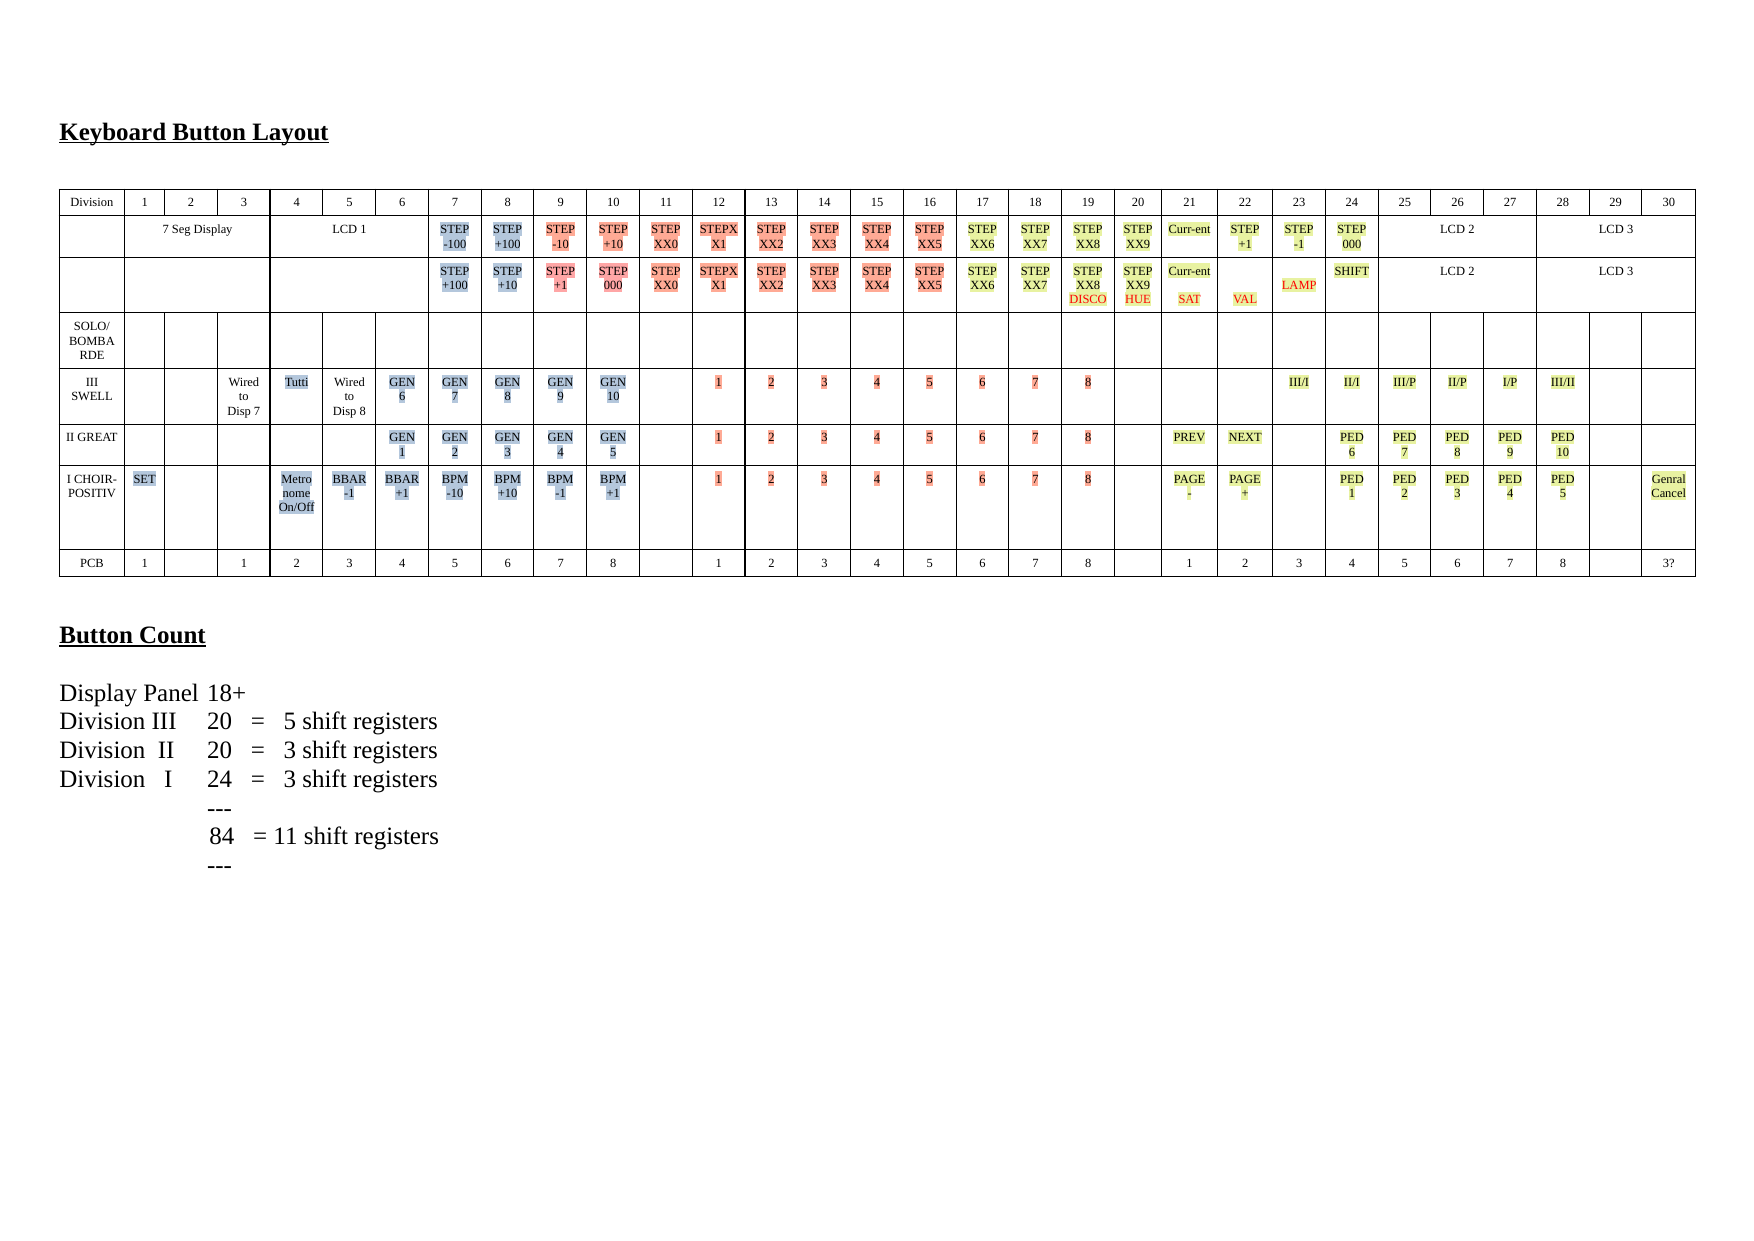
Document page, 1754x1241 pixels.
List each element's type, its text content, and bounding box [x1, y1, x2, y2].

text 84 = 11 shift registers [59, 821, 1695, 850]
table_cell STEP +1 [534, 258, 586, 312]
table_cell [1590, 369, 1641, 423]
table_cell PCB [60, 550, 124, 576]
table_cell GEN 5 [587, 425, 639, 465]
table_cell STEP XX6 [957, 216, 1008, 257]
table_cell STEP -10 [534, 216, 586, 257]
table_cell [1218, 369, 1272, 423]
table_cell GEN 4 [534, 425, 586, 465]
table_cell [1115, 550, 1161, 576]
table_cell 4 [376, 550, 428, 576]
table_cell PREV [1162, 425, 1217, 465]
table_cell 7 [1009, 369, 1061, 423]
table_cell [1642, 425, 1695, 465]
table_cell STEP XX4 [851, 258, 903, 312]
table_cell 6 [1431, 550, 1483, 576]
table_cell [1590, 550, 1641, 576]
text Keyboard Button Layout [59, 117, 1695, 145]
table_header 27 [1484, 190, 1536, 215]
table_cell 8 [1062, 369, 1114, 423]
table_cell PED 2 [1379, 466, 1430, 549]
table_cell 5 [1379, 550, 1430, 576]
table_cell 1 [693, 425, 744, 465]
table_cell 7 [1009, 425, 1061, 465]
table_cell STEP XX5 [904, 216, 956, 257]
table_cell [323, 425, 375, 465]
table_cell 8 [587, 550, 639, 576]
table_cell [1590, 466, 1641, 549]
table_cell [1537, 313, 1589, 368]
table_cell [1642, 313, 1695, 368]
table_cell [640, 550, 692, 576]
table_header 20 [1115, 190, 1161, 215]
table_cell [798, 313, 850, 368]
table_cell [376, 313, 428, 368]
table_cell 5 [904, 425, 956, 465]
table_cell Tutti [271, 369, 322, 423]
table_cell PAGE + [1218, 466, 1272, 549]
table_cell [1379, 313, 1430, 368]
table_cell 2 [1218, 550, 1272, 576]
table_header 26 [1431, 190, 1483, 215]
table_cell PED 4 [1484, 466, 1536, 549]
table_cell PED 8 [1431, 425, 1483, 465]
table_cell [957, 313, 1008, 368]
table_cell 4 [851, 550, 903, 576]
table_header 10 [587, 190, 639, 215]
table_cell Curr-ent [1162, 216, 1217, 257]
table_cell STEP XX6 [957, 258, 1008, 312]
table_cell PED 6 [1326, 425, 1378, 465]
table_header 3 [218, 190, 269, 215]
table_cell 1 [125, 550, 164, 576]
table_header 18 [1009, 190, 1061, 215]
table_header 12 [693, 190, 744, 215]
table_cell GEN 10 [587, 369, 639, 423]
table_cell 2 [746, 369, 797, 423]
table_cell STEP XX8 DISCO [1062, 258, 1114, 312]
table_cell LCD 3 [1537, 216, 1695, 257]
table_cell 4 [851, 466, 903, 549]
table_cell STEP XX9 [1115, 216, 1161, 257]
table_cell BBAR -1 [323, 466, 375, 549]
table_cell 5 [429, 550, 481, 576]
table_cell STEP -1 [1273, 216, 1325, 257]
table_cell STEP XX3 [798, 258, 850, 312]
table_cell 7 [1484, 550, 1536, 576]
table_cell STEP XX7 [1009, 216, 1061, 257]
table_cell [125, 258, 269, 312]
table_cell Metro nome On/Off [271, 466, 322, 549]
table_cell LCD 1 [271, 216, 428, 257]
table_cell 2 [746, 550, 797, 576]
table_cell Curr-ent SAT [1162, 258, 1217, 312]
table_cell STEP XX3 [798, 216, 850, 257]
table_cell [1431, 313, 1483, 368]
table_cell STEP XX9 HUE [1115, 258, 1161, 312]
table_header 11 [640, 190, 692, 215]
table_cell STEP XX8 [1062, 216, 1114, 257]
table_cell SET [125, 466, 164, 549]
table_cell [640, 466, 692, 549]
table_cell [218, 425, 269, 465]
table_cell 3 [798, 466, 850, 549]
table_cell [746, 313, 797, 368]
table_cell STEP +1 [1218, 216, 1272, 257]
table_cell [165, 313, 217, 368]
table_cell PED 5 [1537, 466, 1589, 549]
table_cell Genral Cancel [1642, 466, 1695, 549]
table_header 19 [1062, 190, 1114, 215]
table_cell [1115, 369, 1161, 423]
table_cell 7 [1009, 550, 1061, 576]
table_header 16 [904, 190, 956, 215]
table_cell III/I [1273, 369, 1325, 423]
table_cell [165, 369, 217, 423]
table_cell [1062, 313, 1114, 368]
table_cell BPM +1 [587, 466, 639, 549]
table_cell 1 [693, 369, 744, 423]
table_cell GEN 9 [534, 369, 586, 423]
table_cell [218, 466, 269, 549]
table_cell NEXT [1218, 425, 1272, 465]
table_header 28 [1537, 190, 1589, 215]
table_cell STEP XX2 [746, 216, 797, 257]
text Display Panel 18+ [59, 678, 1695, 706]
table_cell 3 [798, 550, 850, 576]
table_cell II GREAT [60, 425, 124, 465]
table_cell 7 [534, 550, 586, 576]
table_cell [640, 425, 692, 465]
table_cell 7 [1009, 466, 1061, 549]
table_cell [1115, 466, 1161, 549]
table_cell 6 [482, 550, 533, 576]
text Division II 20 = 3 shift registers [59, 735, 1695, 764]
table_header 23 [1273, 190, 1325, 215]
table_cell [323, 313, 375, 368]
table_cell 2 [271, 550, 322, 576]
table_header 30 [1642, 190, 1695, 215]
table_cell 4 [851, 425, 903, 465]
table_cell [1273, 313, 1325, 368]
table_cell [1590, 313, 1641, 368]
table_header 5 [323, 190, 375, 215]
table_cell GEN 1 [376, 425, 428, 465]
table_cell GEN 2 [429, 425, 481, 465]
table_cell 8 [1062, 466, 1114, 549]
table_header 22 [1218, 190, 1272, 215]
table_cell [165, 425, 217, 465]
table_cell 3? [1642, 550, 1695, 576]
table_cell [1162, 313, 1217, 368]
table_cell SHIFT [1326, 258, 1378, 312]
table_cell STEP XX0 [640, 216, 692, 257]
table_header 13 [746, 190, 797, 215]
table_cell VAL [1218, 258, 1272, 312]
table_cell 1 [693, 550, 744, 576]
table_cell STEPXX1 [693, 216, 744, 257]
text Button Count [59, 620, 1695, 649]
table_cell II/I [1326, 369, 1378, 423]
table_cell 3 [798, 425, 850, 465]
table_cell [271, 425, 322, 465]
table_cell 5 [904, 466, 956, 549]
table_cell PAGE - [1162, 466, 1217, 549]
table_cell [693, 313, 744, 368]
table_header 21 [1162, 190, 1217, 215]
table_cell STEP 000 [587, 258, 639, 312]
table_cell GEN 7 [429, 369, 481, 423]
table_cell [1218, 313, 1272, 368]
table_cell STEP XX4 [851, 216, 903, 257]
table_cell 8 [1537, 550, 1589, 576]
table_header 9 [534, 190, 586, 215]
table_cell [1115, 313, 1161, 368]
table_cell II/P [1431, 369, 1483, 423]
table_cell 1 [218, 550, 269, 576]
table_cell BPM -10 [429, 466, 481, 549]
table_header 1 [125, 190, 164, 215]
table_cell LCD 3 [1537, 258, 1695, 312]
table_cell [271, 258, 428, 312]
table_header 8 [482, 190, 533, 215]
table_cell 3 [798, 369, 850, 423]
table_cell LAMP [1273, 258, 1325, 312]
table_cell [640, 313, 692, 368]
table_cell [1642, 369, 1695, 423]
table_header 6 [376, 190, 428, 215]
table_cell 4 [851, 369, 903, 423]
table_cell PED 1 [1326, 466, 1378, 549]
table_header 4 [271, 190, 322, 215]
table_cell I CHOIR-POSITIV [60, 466, 124, 549]
table_cell 3 [323, 550, 375, 576]
table_cell STEP XX5 [904, 258, 956, 312]
table_cell [125, 369, 164, 423]
table_cell [482, 313, 533, 368]
table_header 29 [1590, 190, 1641, 215]
table_cell STEP +10 [482, 258, 533, 312]
table_cell PED 10 [1537, 425, 1589, 465]
table_cell [271, 313, 322, 368]
table_cell [1115, 425, 1161, 465]
table_cell [640, 369, 692, 423]
table_cell BBAR +1 [376, 466, 428, 549]
table_header 25 [1379, 190, 1430, 215]
table_header 17 [957, 190, 1008, 215]
table_cell 8 [1062, 425, 1114, 465]
table_cell STEP +10 [587, 216, 639, 257]
text Division III 20 = 5 shift registers [59, 706, 1695, 735]
table_header Division [60, 190, 124, 215]
table_cell [165, 550, 217, 576]
text --- [59, 850, 1695, 879]
table_header 7 [429, 190, 481, 215]
table_cell 7 Seg Display [125, 216, 269, 257]
table_cell [851, 313, 903, 368]
text Division I 24 = 3 shift registers [59, 764, 1695, 793]
table_cell 1 [1162, 550, 1217, 576]
table_cell GEN 3 [482, 425, 533, 465]
table_cell 4 [1326, 550, 1378, 576]
table_cell [1484, 313, 1536, 368]
table_cell BPM -1 [534, 466, 586, 549]
table_cell STEP XX2 [746, 258, 797, 312]
table_cell 1 [693, 466, 744, 549]
table_cell SOLO/ BOMBARDE [60, 313, 124, 368]
table_cell III/P [1379, 369, 1430, 423]
table_cell GEN 8 [482, 369, 533, 423]
table_cell 6 [957, 466, 1008, 549]
table_cell Wired to Disp 7 [218, 369, 269, 423]
table_cell [1326, 313, 1378, 368]
table_cell STEP XX0 [640, 258, 692, 312]
table_cell STEP XX7 [1009, 258, 1061, 312]
table_cell PED 3 [1431, 466, 1483, 549]
table_cell STEP +100 [429, 258, 481, 312]
table_header 2 [165, 190, 217, 215]
text --- [59, 793, 1695, 821]
table_cell [1273, 425, 1325, 465]
table_cell 2 [746, 425, 797, 465]
table_cell 6 [957, 550, 1008, 576]
table_cell 8 [1062, 550, 1114, 576]
table_cell STEP 000 [1326, 216, 1378, 257]
table_cell 6 [957, 369, 1008, 423]
table_cell [125, 313, 164, 368]
table_cell 6 [957, 425, 1008, 465]
table_cell 5 [904, 369, 956, 423]
table_cell GEN 6 [376, 369, 428, 423]
table_cell LCD 2 [1379, 258, 1536, 312]
table_cell [60, 258, 124, 312]
table_cell [1273, 466, 1325, 549]
table_header 15 [851, 190, 903, 215]
table_cell Wired to Disp 8 [323, 369, 375, 423]
table_cell [1590, 425, 1641, 465]
table_cell III SWELL [60, 369, 124, 423]
table_cell [125, 425, 164, 465]
table_cell [904, 313, 956, 368]
table_cell [165, 466, 217, 549]
table_cell 2 [746, 466, 797, 549]
table_cell 5 [904, 550, 956, 576]
table_cell [218, 313, 269, 368]
table_cell [587, 313, 639, 368]
table_cell [1162, 369, 1217, 423]
table_cell BPM +10 [482, 466, 533, 549]
table_cell STEP +100 [482, 216, 533, 257]
table_header 14 [798, 190, 850, 215]
table_cell III/II [1537, 369, 1589, 423]
table_cell LCD 2 [1379, 216, 1536, 257]
table_cell STEPXX1 [693, 258, 744, 312]
table_cell PED 9 [1484, 425, 1536, 465]
table_cell I/P [1484, 369, 1536, 423]
table_header 24 [1326, 190, 1378, 215]
table_cell [1009, 313, 1061, 368]
table_cell [60, 216, 124, 257]
table_cell PED 7 [1379, 425, 1430, 465]
table_cell 3 [1273, 550, 1325, 576]
table_cell [534, 313, 586, 368]
table_cell STEP -100 [429, 216, 481, 257]
table_cell [429, 313, 481, 368]
